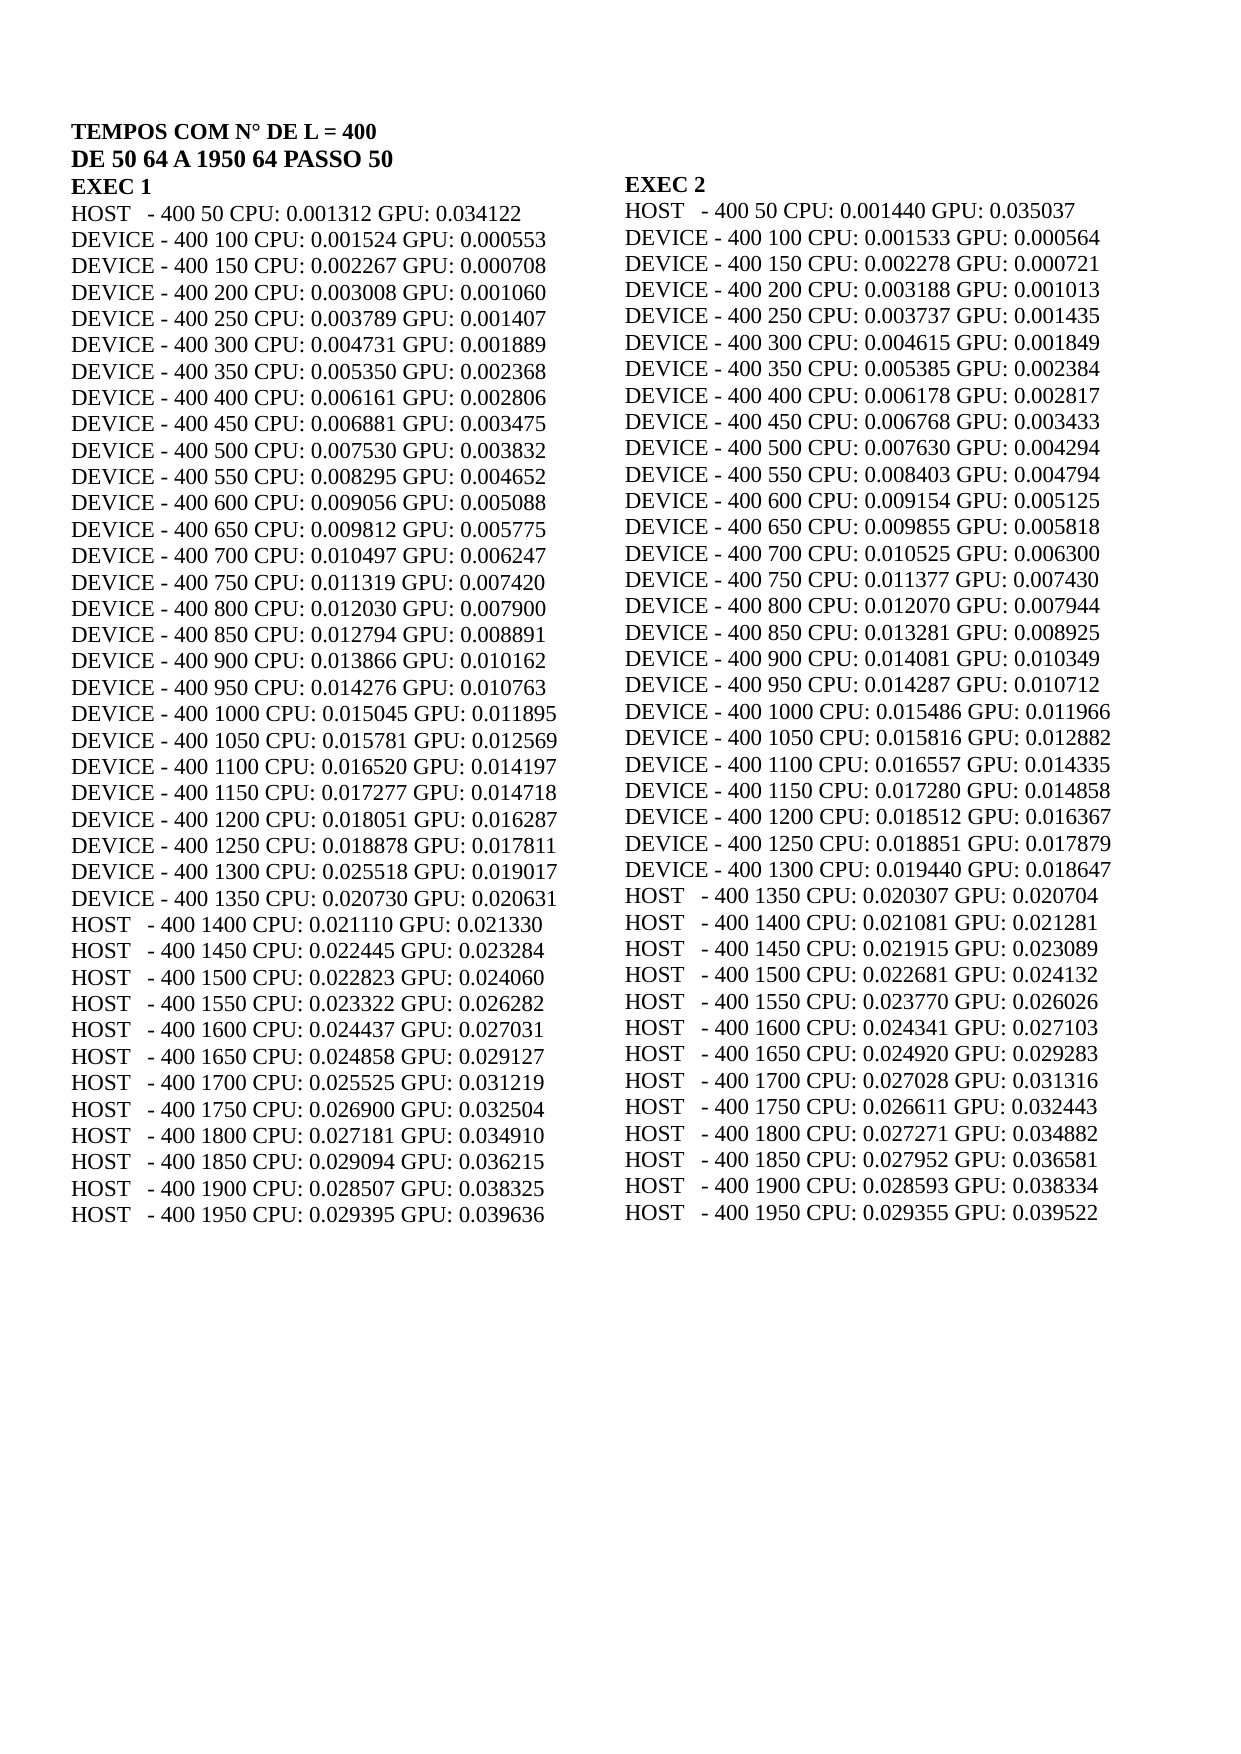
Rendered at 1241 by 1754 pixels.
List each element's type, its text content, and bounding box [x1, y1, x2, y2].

text HOST - 400 1800 CPU: 0.027181 GPU: 0.034910 [71, 1122, 616, 1148]
text DEVICE - 400 550 CPU: 0.008403 GPU: 0.004794 [624, 461, 1169, 487]
text DEVICE - 400 950 CPU: 0.014276 GPU: 0.010763 [71, 674, 616, 700]
text DEVICE - 400 1200 CPU: 0.018051 GPU: 0.016287 [71, 806, 616, 832]
text HOST - 400 1450 CPU: 0.021915 GPU: 0.023089 [624, 935, 1169, 961]
text DEVICE - 400 950 CPU: 0.014287 GPU: 0.010712 [624, 672, 1169, 698]
text DEVICE - 400 150 CPU: 0.002278 GPU: 0.000721 [624, 250, 1169, 276]
text DEVICE - 400 600 CPU: 0.009154 GPU: 0.005125 [624, 487, 1169, 513]
text HOST - 400 1850 CPU: 0.027952 GPU: 0.036581 [624, 1146, 1169, 1172]
text DEVICE - 400 900 CPU: 0.014081 GPU: 0.010349 [624, 645, 1169, 672]
text DEVICE - 400 400 CPU: 0.006178 GPU: 0.002817 [624, 382, 1169, 408]
text DEVICE - 400 1100 CPU: 0.016520 GPU: 0.014197 [71, 753, 616, 779]
text DEVICE - 400 350 CPU: 0.005385 GPU: 0.002384 [624, 355, 1169, 382]
text DEVICE - 400 1300 CPU: 0.019440 GPU: 0.018647 [624, 856, 1169, 882]
text DEVICE - 400 100 CPU: 0.001533 GPU: 0.000564 [624, 223, 1169, 250]
text HOST - 400 1600 CPU: 0.024341 GPU: 0.027103 [624, 1014, 1169, 1041]
text DEVICE - 400 300 CPU: 0.004615 GPU: 0.001849 [624, 329, 1169, 355]
text DEVICE - 400 850 CPU: 0.013281 GPU: 0.008925 [624, 619, 1169, 645]
text DEVICE - 400 200 CPU: 0.003008 GPU: 0.001060 [71, 279, 616, 305]
text HOST - 400 1600 CPU: 0.024437 GPU: 0.027031 [71, 1017, 616, 1043]
text HOST - 400 1900 CPU: 0.028507 GPU: 0.038325 [71, 1175, 616, 1201]
text HOST - 400 1750 CPU: 0.026611 GPU: 0.032443 [624, 1093, 1169, 1119]
text DEVICE - 400 250 CPU: 0.003737 GPU: 0.001435 [624, 303, 1169, 329]
text DEVICE - 400 700 CPU: 0.010497 GPU: 0.006247 [71, 542, 616, 568]
text HOST - 400 1650 CPU: 0.024920 GPU: 0.029283 [624, 1041, 1169, 1067]
text HOST - 400 50 CPU: 0.001440 GPU: 0.035037 [624, 197, 1169, 223]
text DEVICE - 400 750 CPU: 0.011319 GPU: 0.007420 [71, 568, 616, 595]
text DEVICE - 400 650 CPU: 0.009855 GPU: 0.005818 [624, 513, 1169, 540]
text DEVICE - 400 800 CPU: 0.012030 GPU: 0.007900 [71, 595, 616, 621]
text DEVICE - 400 1000 CPU: 0.015486 GPU: 0.011966 [624, 698, 1169, 724]
text DEVICE - 400 150 CPU: 0.002267 GPU: 0.000708 [71, 252, 616, 279]
text DEVICE - 400 850 CPU: 0.012794 GPU: 0.008891 [71, 621, 616, 648]
text DE 50 64 A 1950 64 PASSO 50 [71, 144, 616, 173]
text DEVICE - 400 300 CPU: 0.004731 GPU: 0.001889 [71, 331, 616, 358]
text DEVICE - 400 750 CPU: 0.011377 GPU: 0.007430 [624, 566, 1169, 592]
text DEVICE - 400 1300 CPU: 0.025518 GPU: 0.019017 [71, 858, 616, 885]
text HOST - 400 1950 CPU: 0.029395 GPU: 0.039636 [71, 1201, 616, 1227]
text HOST - 400 1350 CPU: 0.020307 GPU: 0.020704 [624, 882, 1169, 909]
text DEVICE - 400 100 CPU: 0.001524 GPU: 0.000553 [71, 226, 616, 252]
text DEVICE - 400 1250 CPU: 0.018851 GPU: 0.017879 [624, 830, 1169, 856]
text HOST - 400 1700 CPU: 0.027028 GPU: 0.031316 [624, 1067, 1169, 1093]
text DEVICE - 400 1250 CPU: 0.018878 GPU: 0.017811 [71, 832, 616, 858]
text DEVICE - 400 1050 CPU: 0.015816 GPU: 0.012882 [624, 724, 1169, 751]
text HOST - 400 1500 CPU: 0.022681 GPU: 0.024132 [624, 961, 1169, 988]
text HOST - 400 1900 CPU: 0.028593 GPU: 0.038334 [624, 1172, 1169, 1199]
text DEVICE - 400 1050 CPU: 0.015781 GPU: 0.012569 [71, 727, 616, 753]
text EXEC 1 [71, 173, 616, 199]
text DEVICE - 400 900 CPU: 0.013866 GPU: 0.010162 [71, 648, 616, 674]
text HOST - 400 1750 CPU: 0.026900 GPU: 0.032504 [71, 1096, 616, 1122]
text DEVICE - 400 1350 CPU: 0.020730 GPU: 0.020631 [71, 885, 616, 911]
text DEVICE - 400 200 CPU: 0.003188 GPU: 0.001013 [624, 276, 1169, 303]
text DEVICE - 400 1000 CPU: 0.015045 GPU: 0.011895 [71, 700, 616, 727]
text DEVICE - 400 500 CPU: 0.007630 GPU: 0.004294 [624, 434, 1169, 461]
text DEVICE - 400 450 CPU: 0.006768 GPU: 0.003433 [624, 408, 1169, 434]
text HOST - 400 1450 CPU: 0.022445 GPU: 0.023284 [71, 937, 616, 964]
text DEVICE - 400 550 CPU: 0.008295 GPU: 0.004652 [71, 463, 616, 489]
text TEMPOS COM N° DE L = 400 [71, 118, 616, 144]
text DEVICE - 400 1150 CPU: 0.017280 GPU: 0.014858 [624, 777, 1169, 803]
text DEVICE - 400 250 CPU: 0.003789 GPU: 0.001407 [71, 305, 616, 331]
text DEVICE - 400 1200 CPU: 0.018512 GPU: 0.016367 [624, 803, 1169, 830]
text HOST - 400 1500 CPU: 0.022823 GPU: 0.024060 [71, 964, 616, 990]
text DEVICE - 400 700 CPU: 0.010525 GPU: 0.006300 [624, 540, 1169, 566]
text DEVICE - 400 800 CPU: 0.012070 GPU: 0.007944 [624, 592, 1169, 619]
text DEVICE - 400 450 CPU: 0.006881 GPU: 0.003475 [71, 410, 616, 437]
text EXEC 2 [624, 171, 1169, 197]
text HOST - 400 1800 CPU: 0.027271 GPU: 0.034882 [624, 1119, 1169, 1146]
text HOST - 400 1950 CPU: 0.029355 GPU: 0.039522 [624, 1199, 1169, 1225]
text DEVICE - 400 400 CPU: 0.006161 GPU: 0.002806 [71, 384, 616, 410]
text DEVICE - 400 350 CPU: 0.005350 GPU: 0.002368 [71, 358, 616, 384]
text DEVICE - 400 1100 CPU: 0.016557 GPU: 0.014335 [624, 751, 1169, 777]
text DEVICE - 400 650 CPU: 0.009812 GPU: 0.005775 [71, 516, 616, 542]
text HOST - 400 50 CPU: 0.001312 GPU: 0.034122 [71, 199, 616, 226]
text HOST - 400 1400 CPU: 0.021081 GPU: 0.021281 [624, 909, 1169, 935]
text HOST - 400 1550 CPU: 0.023770 GPU: 0.026026 [624, 988, 1169, 1014]
text DEVICE - 400 600 CPU: 0.009056 GPU: 0.005088 [71, 489, 616, 516]
text DEVICE - 400 500 CPU: 0.007530 GPU: 0.003832 [71, 437, 616, 463]
text HOST - 400 1400 CPU: 0.021110 GPU: 0.021330 [71, 911, 616, 937]
text HOST - 400 1550 CPU: 0.023322 GPU: 0.026282 [71, 990, 616, 1017]
text HOST - 400 1700 CPU: 0.025525 GPU: 0.031219 [71, 1069, 616, 1096]
text HOST - 400 1850 CPU: 0.029094 GPU: 0.036215 [71, 1148, 616, 1175]
text DEVICE - 400 1150 CPU: 0.017277 GPU: 0.014718 [71, 779, 616, 806]
text HOST - 400 1650 CPU: 0.024858 GPU: 0.029127 [71, 1043, 616, 1069]
